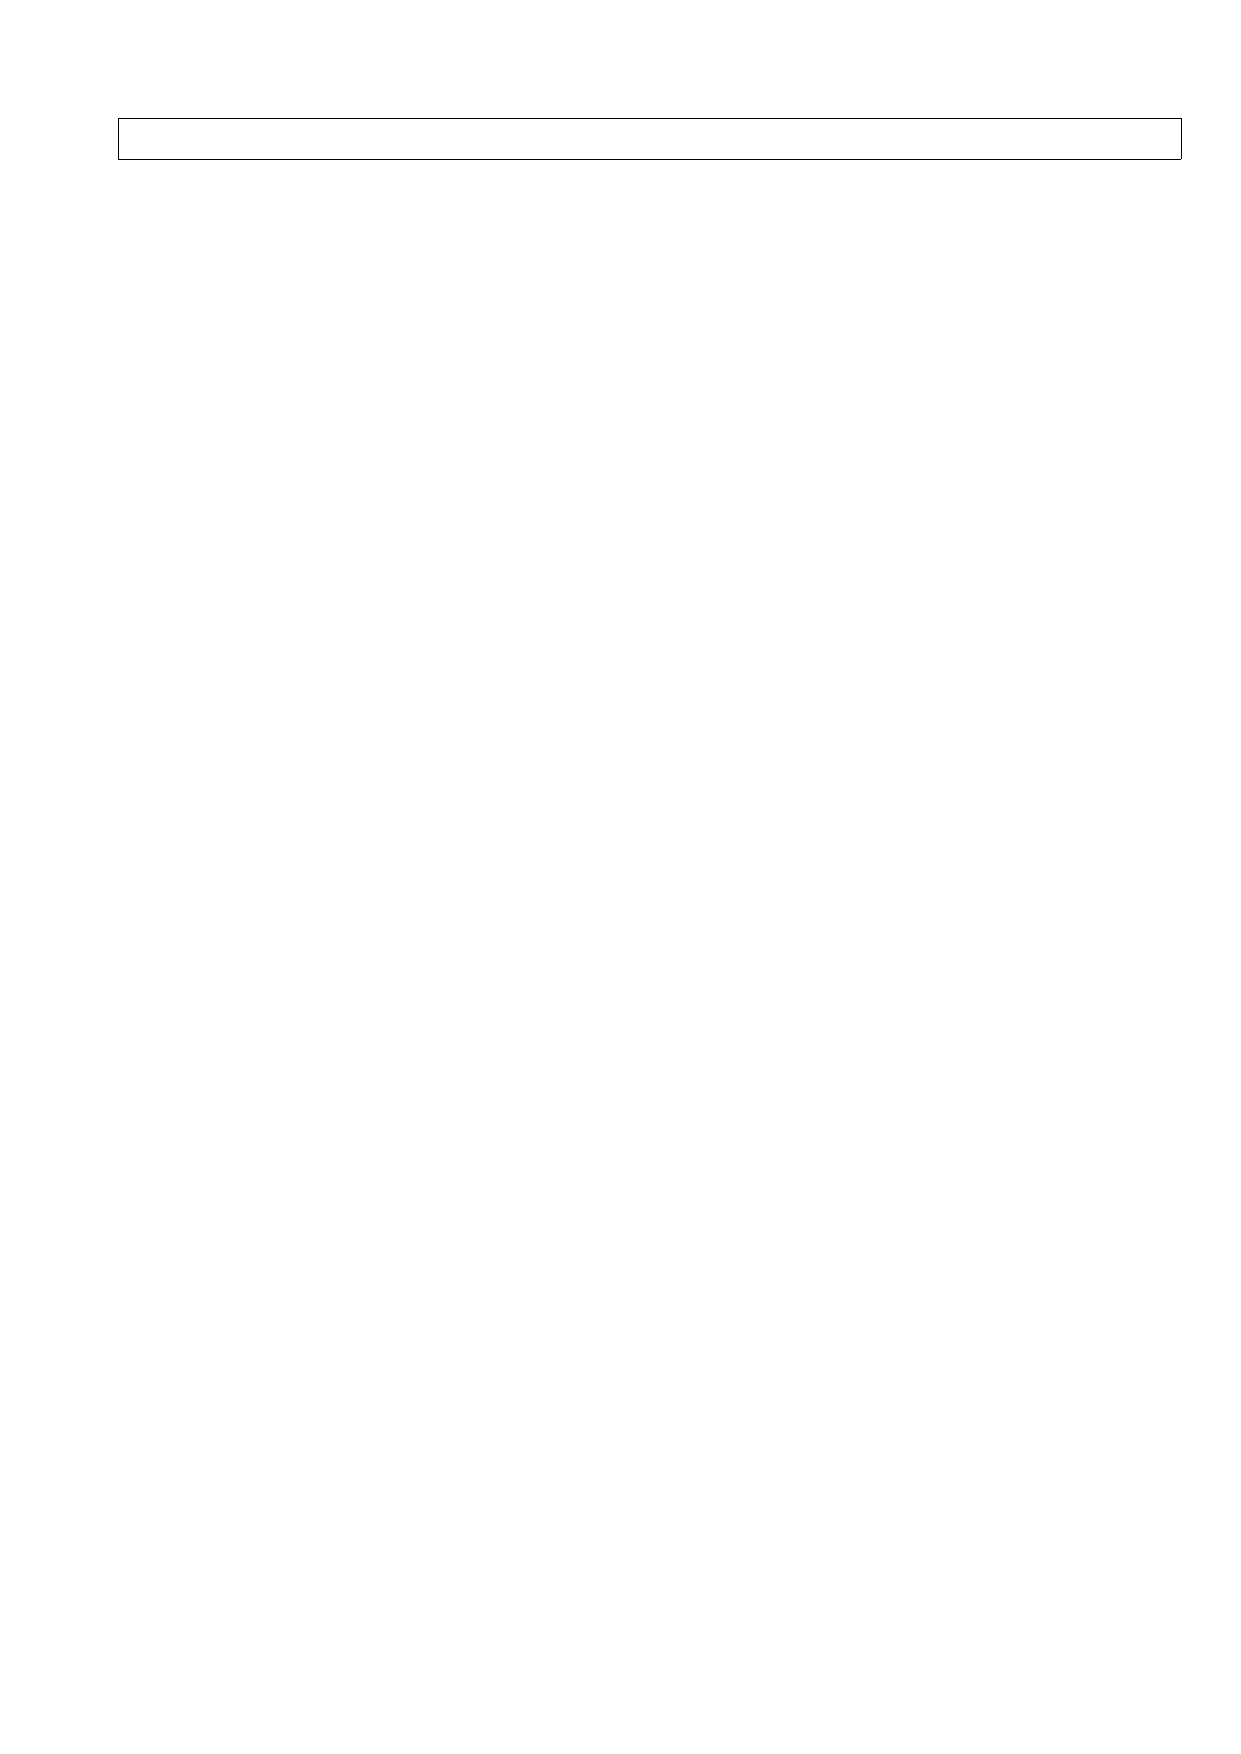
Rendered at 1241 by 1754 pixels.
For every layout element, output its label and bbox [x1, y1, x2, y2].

table_header [119, 119, 1181, 158]
